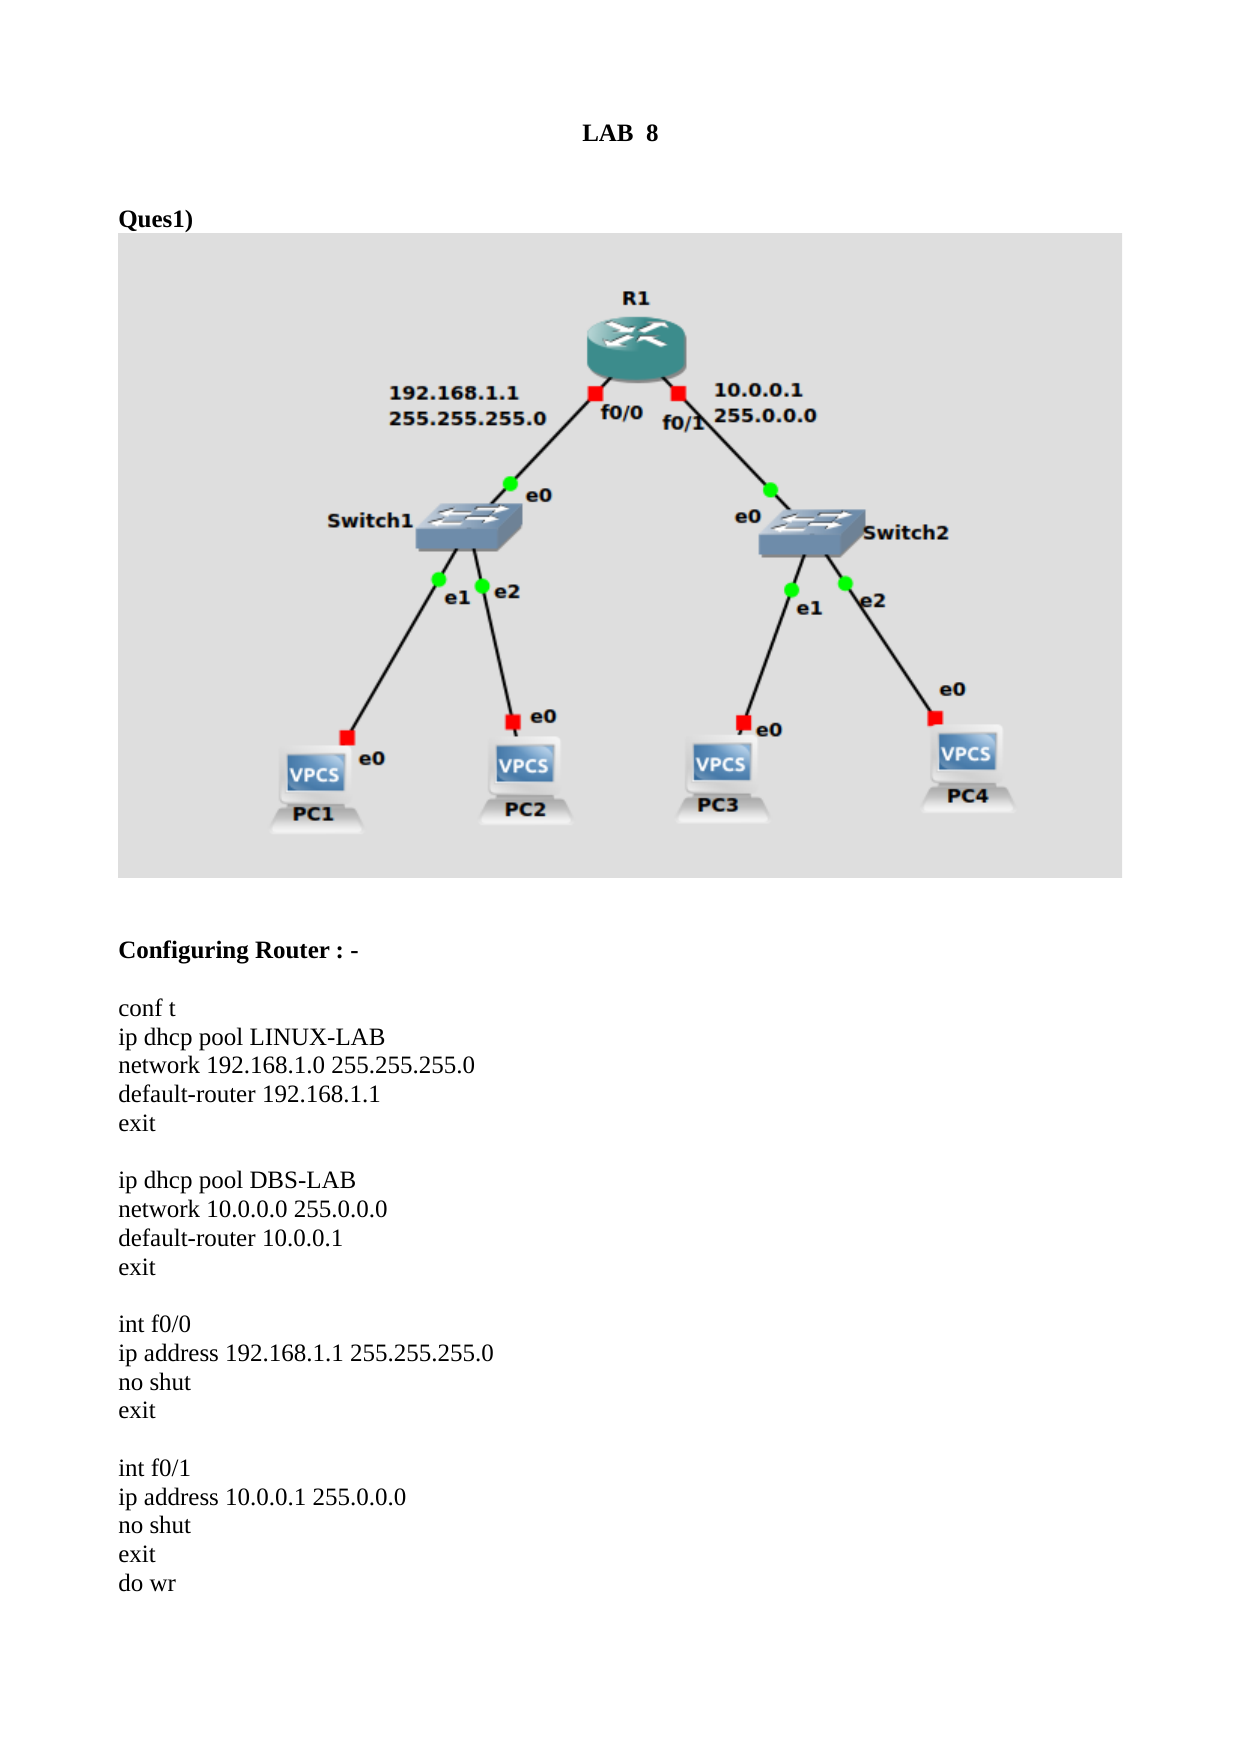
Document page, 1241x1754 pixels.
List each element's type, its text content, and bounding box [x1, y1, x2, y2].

text exit [118, 1539, 1122, 1568]
text int f0/1 [118, 1453, 1122, 1482]
text no shut [118, 1367, 1122, 1395]
text exit [118, 1108, 1122, 1137]
text ip address 192.168.1.1 255.255.255.0 [118, 1338, 1122, 1367]
text LAB 8 [118, 118, 1122, 147]
text default-router 10.0.0.1 [118, 1223, 1122, 1252]
text int f0/0 [118, 1309, 1122, 1338]
text Configuring Router : - [118, 935, 1122, 964]
text network 10.0.0.0 255.0.0.0 [118, 1194, 1122, 1223]
text network 192.168.1.0 255.255.255.0 [118, 1050, 1122, 1079]
text no shut [118, 1510, 1122, 1539]
text exit [118, 1395, 1122, 1424]
text conf t [118, 993, 1122, 1022]
text ip dhcp pool DBS-LAB [118, 1165, 1122, 1194]
text ip dhcp pool LINUX-LAB [118, 1022, 1122, 1050]
text default-router 192.168.1.1 [118, 1079, 1122, 1108]
picture [118, 233, 1123, 878]
text do wr [118, 1568, 1122, 1597]
text exit [118, 1252, 1122, 1280]
text Ques1) [118, 204, 1122, 233]
text ip address 10.0.0.1 255.0.0.0 [118, 1482, 1122, 1510]
